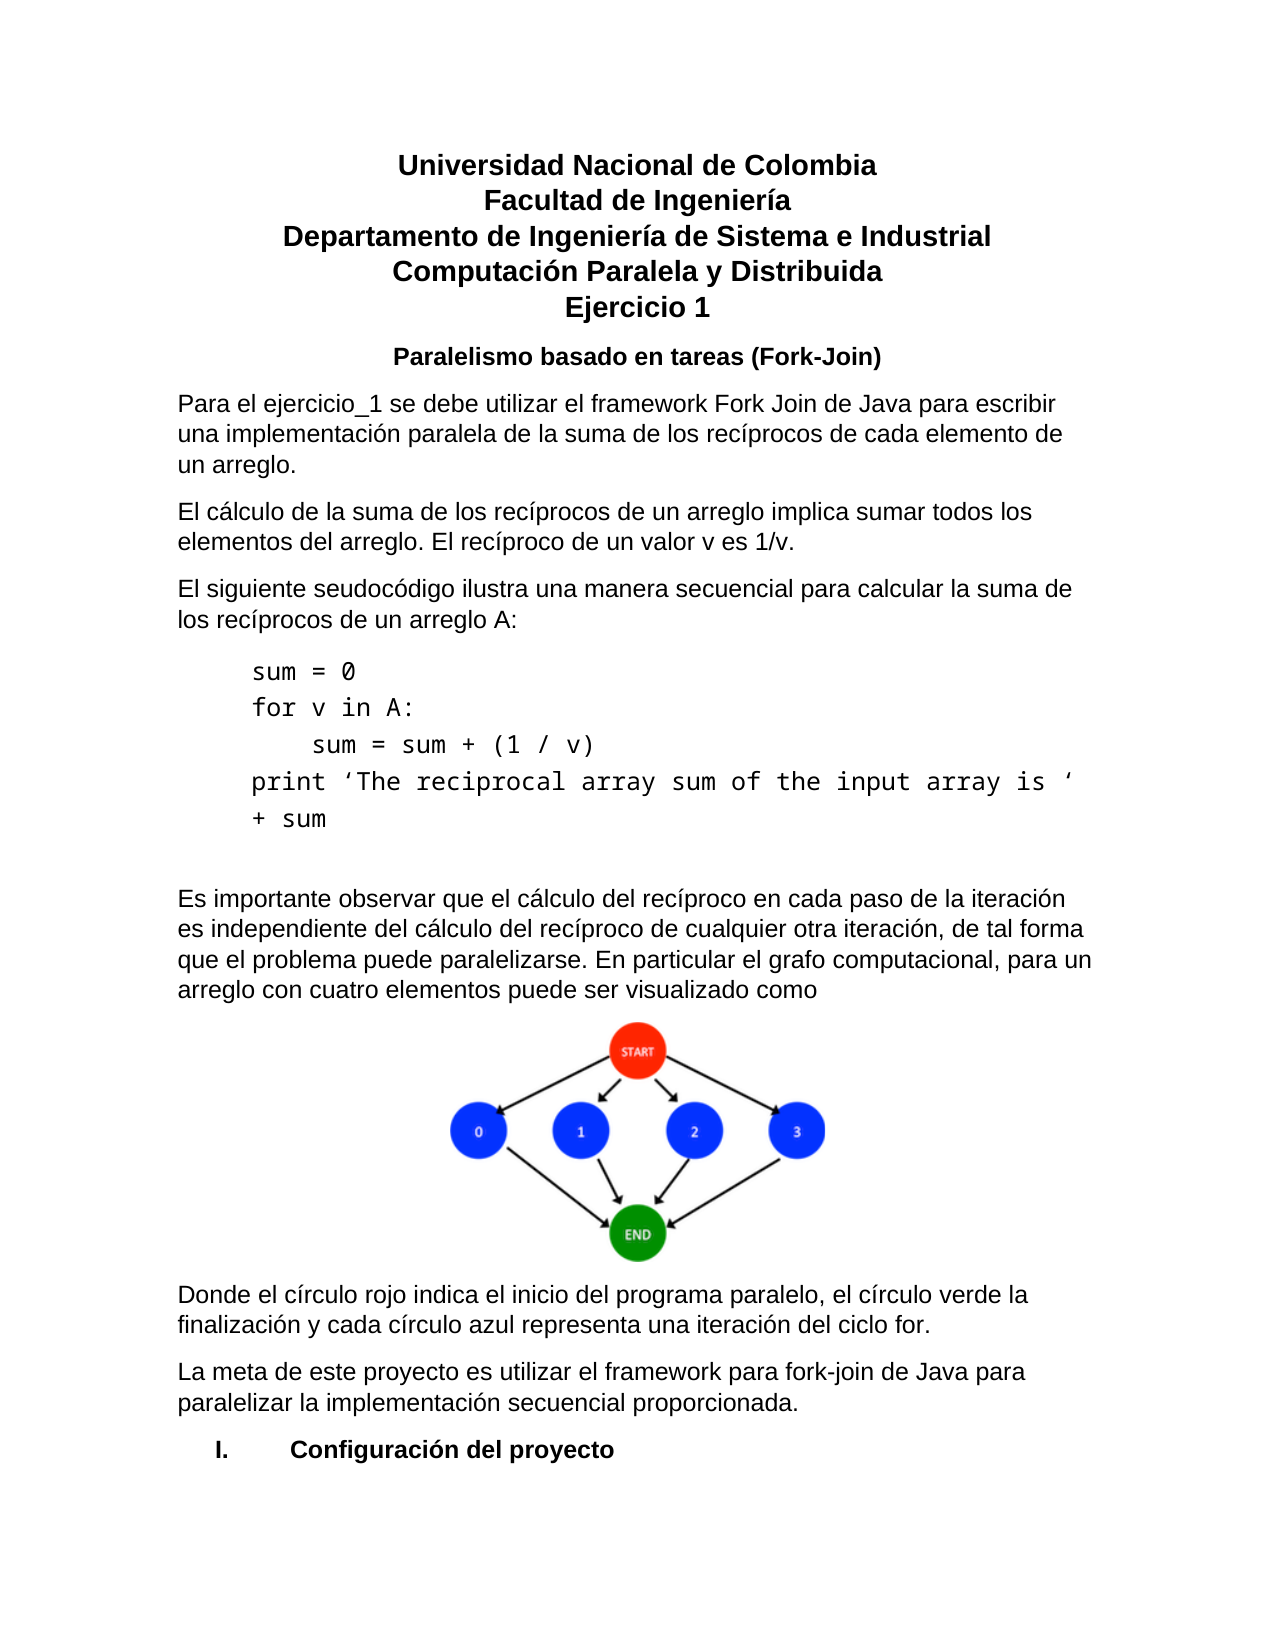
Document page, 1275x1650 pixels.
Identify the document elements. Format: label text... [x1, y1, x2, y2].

text sum = 0 [251, 653, 1098, 687]
text El cálculo de la suma de los recíprocos de un arreglo implica sumar todos los elementos del arreglo. El recíproco de un valor v es 1/v. [177, 497, 1098, 556]
text print ‘The reciprocal array sum of the input array is ‘ + sum [251, 763, 1098, 834]
text Paralelismo basado en tareas (Fork-Join) [177, 342, 1098, 371]
text Universidad Nacional de Colombia [177, 148, 1098, 181]
picture [450, 1022, 826, 1262]
text Computación Paralela y Distribuida [177, 254, 1098, 288]
text Departamento de Ingeniería de Sistema e Industrial [177, 219, 1098, 252]
text sum = sum + (1 / v) [251, 727, 1098, 761]
text La meta de este proyecto es utilizar el framework para fork-join de Java para paralelizar la implementación secuencial proporcionada. [177, 1357, 1098, 1416]
text Es importante observar que el cálculo del recíproco en cada paso de la iteración es independiente del cálculo del recíproco de cualquier otra iteración, de tal forma que el problema puede paralelizarse. En particular el grafo computacional, para un arreglo con cuatro elementos puede ser visualizado como [177, 884, 1098, 1004]
text for v in A: [251, 690, 1098, 724]
text El siguiente seudocódigo ilustra una manera secuencial para calcular la suma de los recíprocos de un arreglo A: [177, 574, 1098, 634]
text Facultad de Ingeniería [177, 183, 1098, 217]
text Para el ejercicio_1 se debe utilizar el framework Fork Join de Java para escribir una implementación paralela de la suma de los recíprocos de cada elemento de un arreglo. [177, 389, 1098, 478]
list Configuración del proyecto [215, 1434, 1098, 1463]
text Ejercicio 1 [177, 290, 1098, 323]
text Donde el círculo rojo indica el inicio del programa paralelo, el círculo verde la finalización y cada círculo azul representa una iteración del ciclo for. [177, 1279, 1098, 1339]
